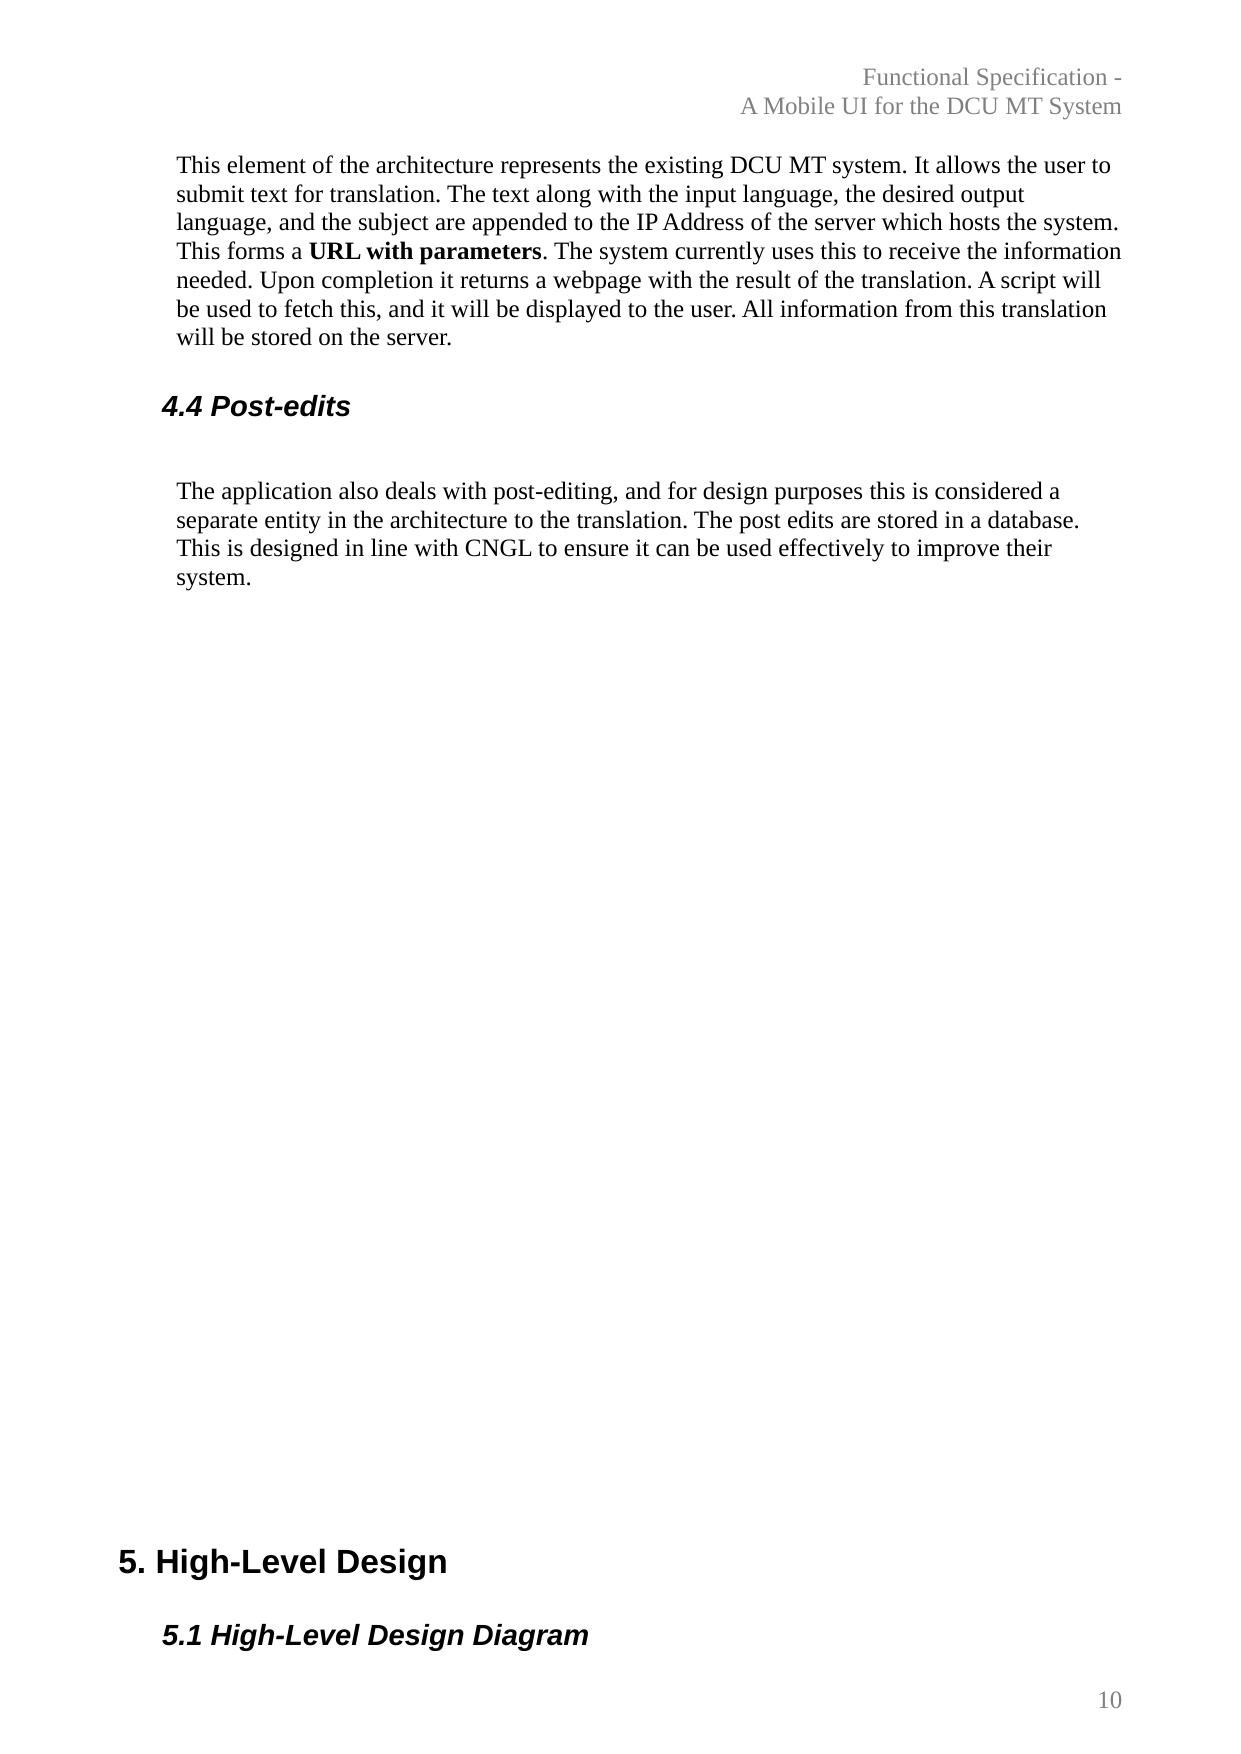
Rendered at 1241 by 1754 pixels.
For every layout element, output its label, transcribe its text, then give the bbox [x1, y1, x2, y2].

subtitle 5.1 High-Level Design Diagram [162, 1618, 1122, 1652]
subtitle 4.4 Post-edits [162, 389, 1122, 422]
text This element of the architecture represents the existing DCU MT system. It allows the user to submit text for translation. The text along with the input language, the desired output language, and the subject are appended to the IP Address of the server which hosts the system. This forms a URL with parameters. The system currently uses this to receive the information needed. Upon completion it returns a webpage with the result of the translation. A script will be used to fetch this, and it will be displayed to the user. All information from this translation will be stored on the server. [176, 150, 1122, 351]
text The application also deals with post-editing, and for design purposes this is considered a separate entity in the architecture to the translation. The post edits are stored in a database. This is designed in line with CNGL to ensure it can be used effectively to improve their system. [176, 476, 1122, 591]
subtitle 5. High-Level Design [118, 1542, 1122, 1581]
